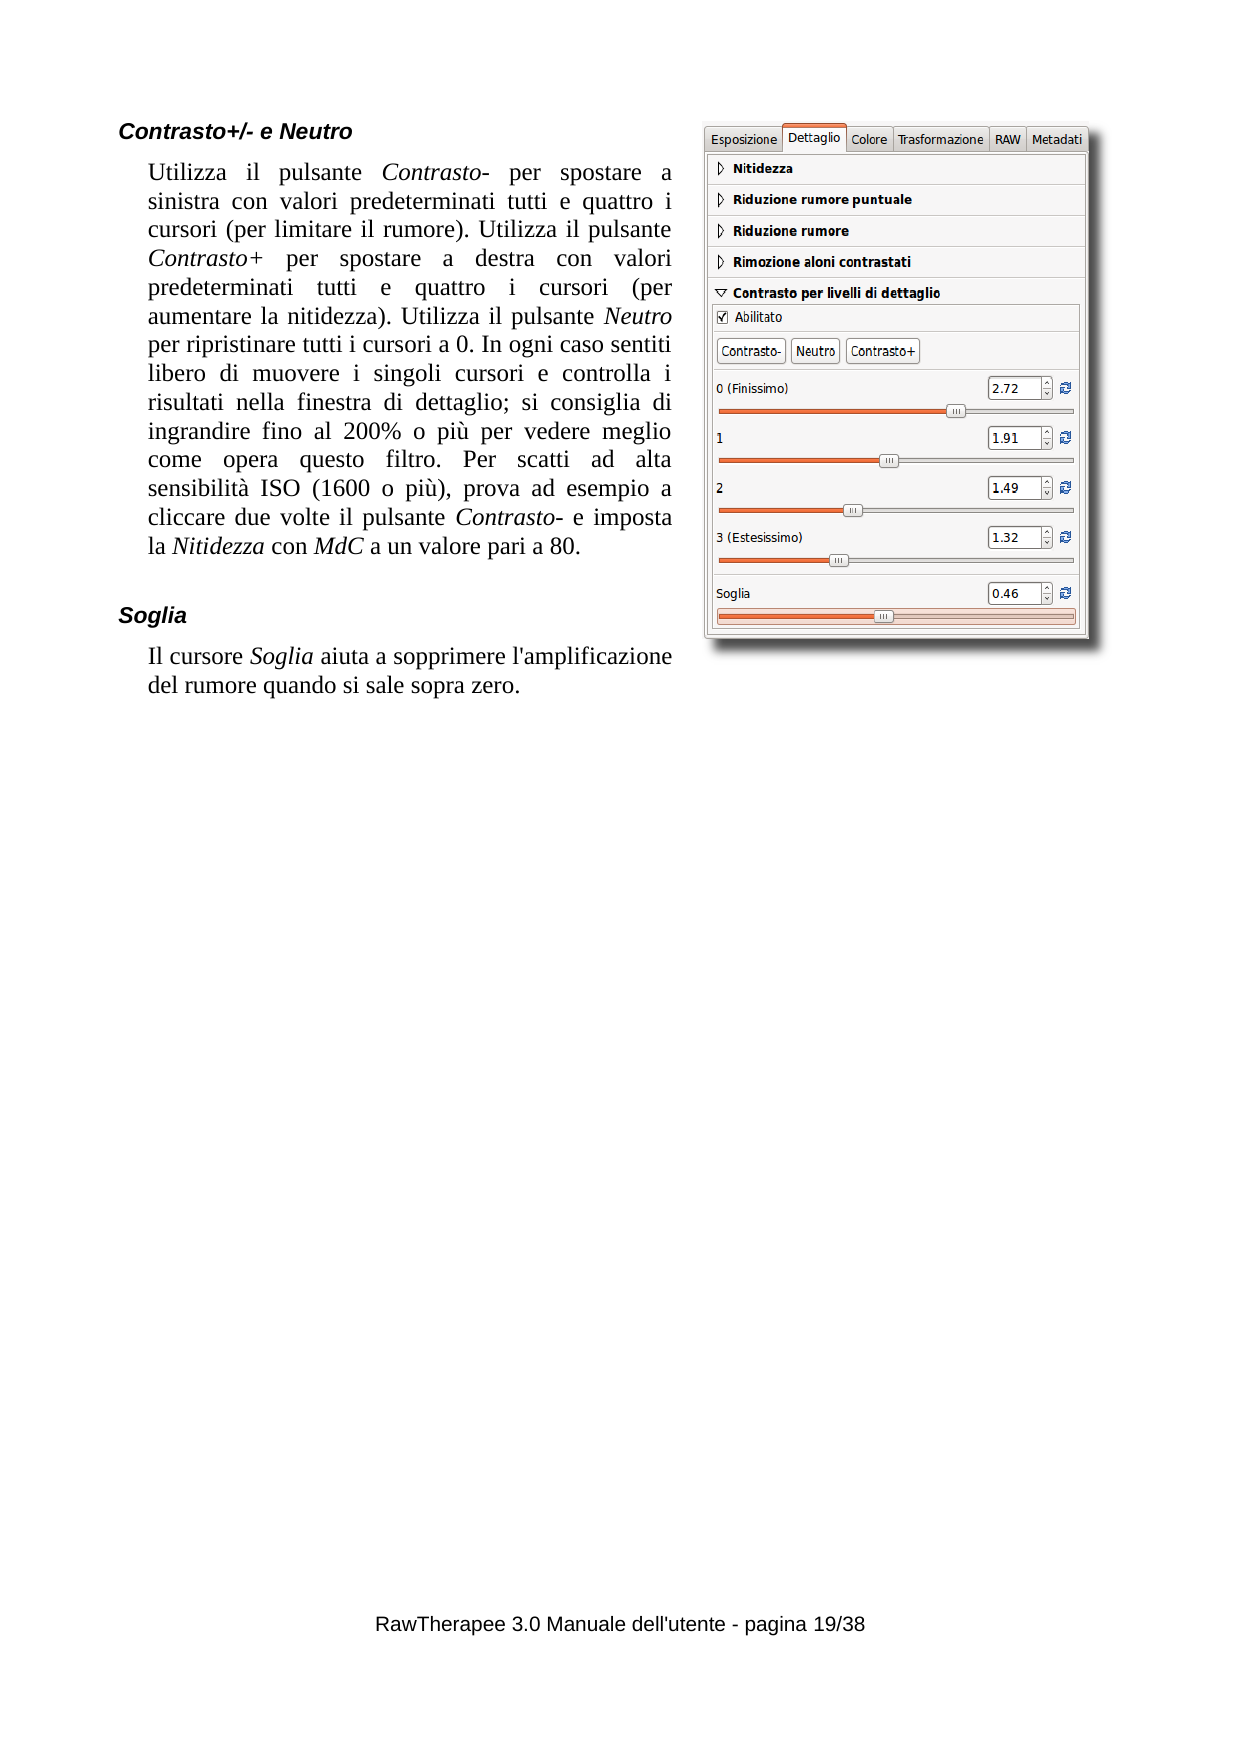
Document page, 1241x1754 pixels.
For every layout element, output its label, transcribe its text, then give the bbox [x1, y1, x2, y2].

picture [701, 120, 1112, 665]
subtitle Contrasto+/- e Neutro [118, 118, 1122, 144]
subtitle Soglia [118, 602, 701, 628]
text Utilizza il pulsante Contrasto- per spostare a sinistra con valori predeterminati tutti e quattro i cursori (per limitare il rumore). Utilizza il pulsante Contrasto+ per spostare a destra con valori predeterminati tutti e quattro i cursori (per aumentare la nitidezza). Utilizza il pulsante Neutro per ripristinare tutti i cursori a 0. In ogni caso sentiti libero di muovere i singoli cursori e controlla i risultati nella finestra di dettaglio; si consiglia di ingrandire fino al 200% o più per vedere meglio come opera questo filtro. Per scatti ad alta sensibilità ISO (1600 o più), prova ad esempio a cliccare due volte il pulsante Contrasto- e imposta la Nitidezza con MdC a un valore pari a 80. [148, 157, 701, 559]
text Il cursore Soglia aiuta a sopprimere l'amplificazione del rumore quando si sale sopra zero. [148, 641, 1122, 698]
subtitle [1112, 602, 1122, 628]
